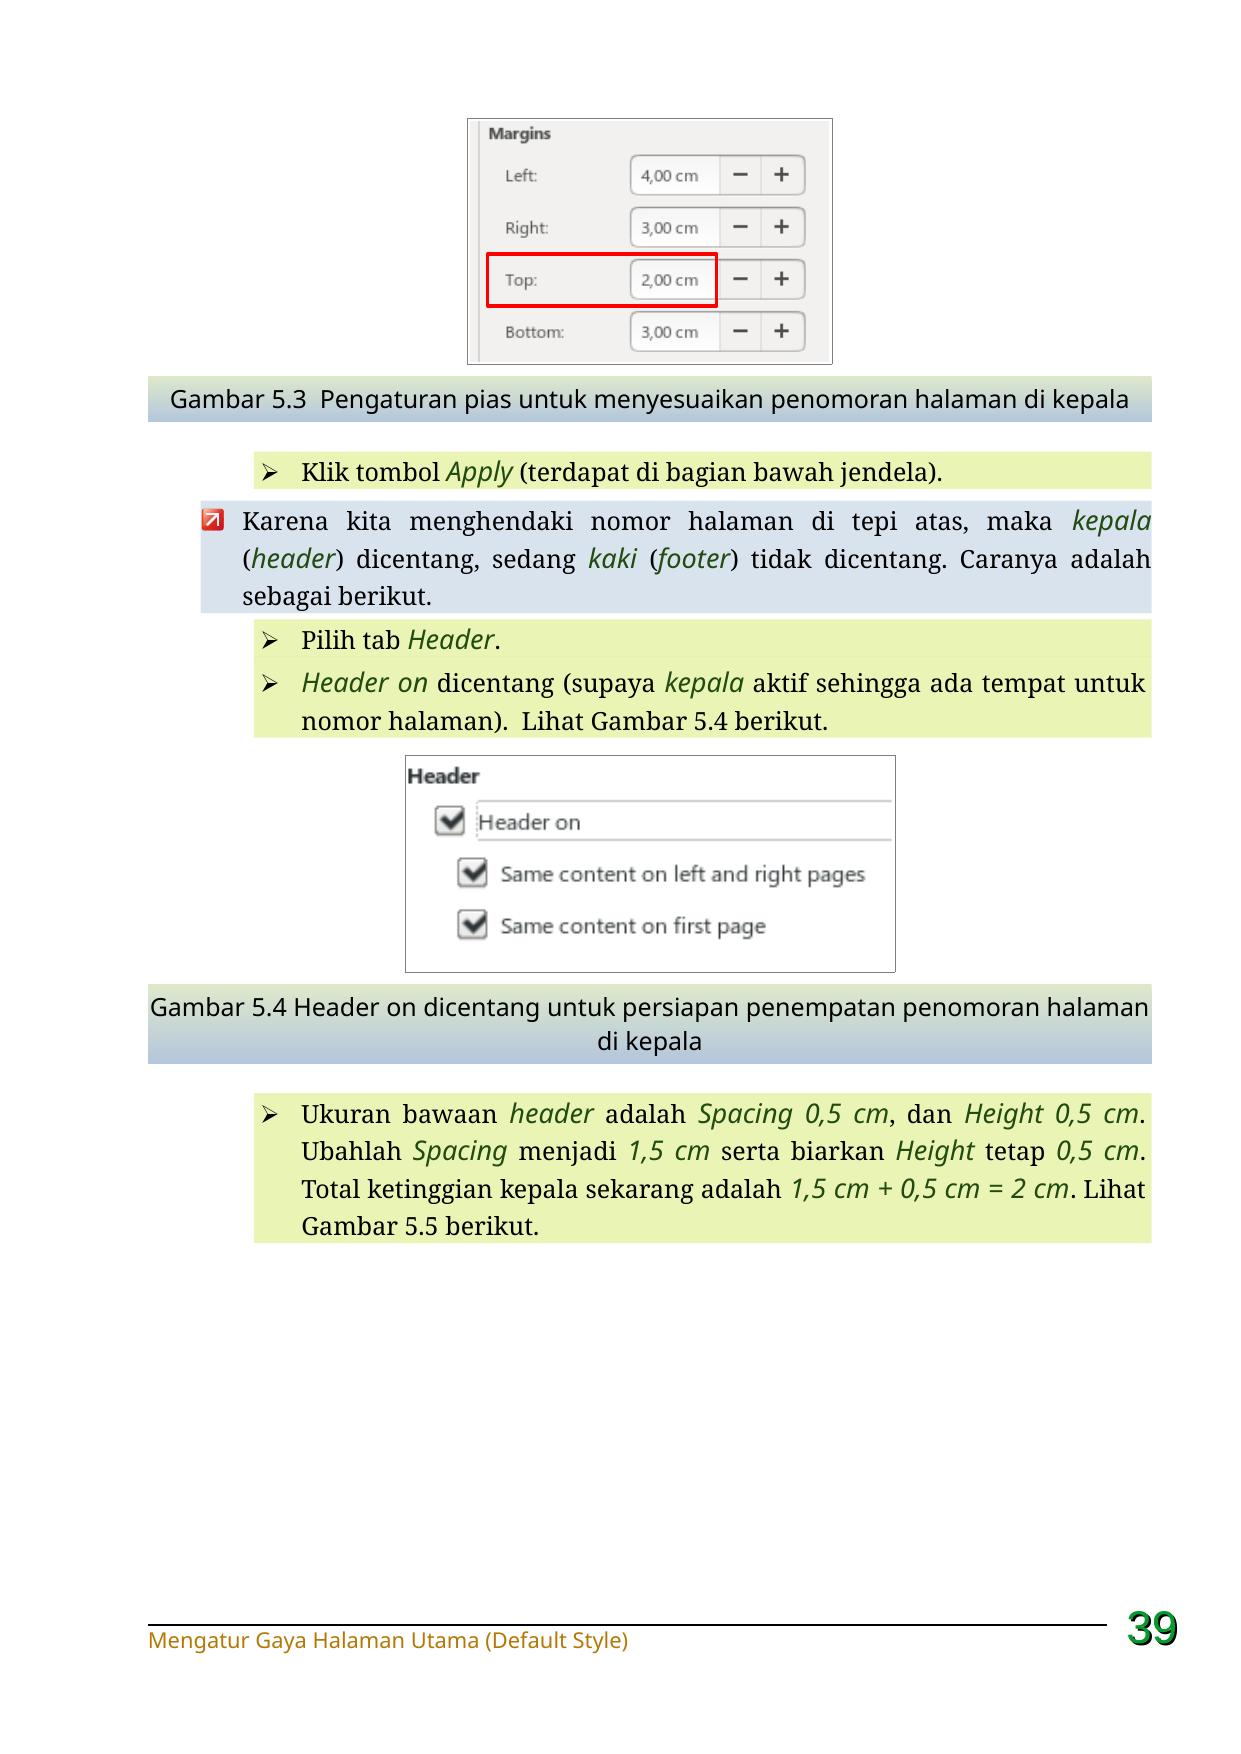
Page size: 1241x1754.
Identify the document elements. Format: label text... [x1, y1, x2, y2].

picture [470, 121, 830, 362]
list Ukuran bawaan header adalah Spacing 0,5 cm, dan Height 0,5 cm. Ubahlah Spacing menjadi 1,5 cm serta biarkan Height tetap 0,5 cm. Total ketinggian kepala sekarang adalah 1,5 cm + 0,5 cm = 2 cm. Lihat Gambar 5.5 berikut. [254, 1093, 1152, 1243]
picture [407, 758, 892, 969]
list Karena kita menghendaki nomor halaman di tepi atas, maka kepala (header) dicentang, sedang kaki (footer) tidak dicentang. Caranya adalah sebagai berikut. [201, 501, 1152, 613]
list Header on dicentang (supaya kepala aktif sehingga ada tempat untuk nomor halaman). Lihat Gambar 5.4 berikut. [254, 663, 1152, 738]
list Pilih tab Header. [254, 619, 1152, 657]
text Gambar 5.4 Header on dicentang untuk persiapan penempatan penomoran halaman di kepala [148, 984, 1152, 1064]
list Klik tombol Apply (terdapat di bagian bawah jendela). [254, 452, 1152, 489]
text Gambar 5.3 Pengaturan pias untuk menyesuaikan penomoran halaman di kepala [148, 376, 1152, 422]
